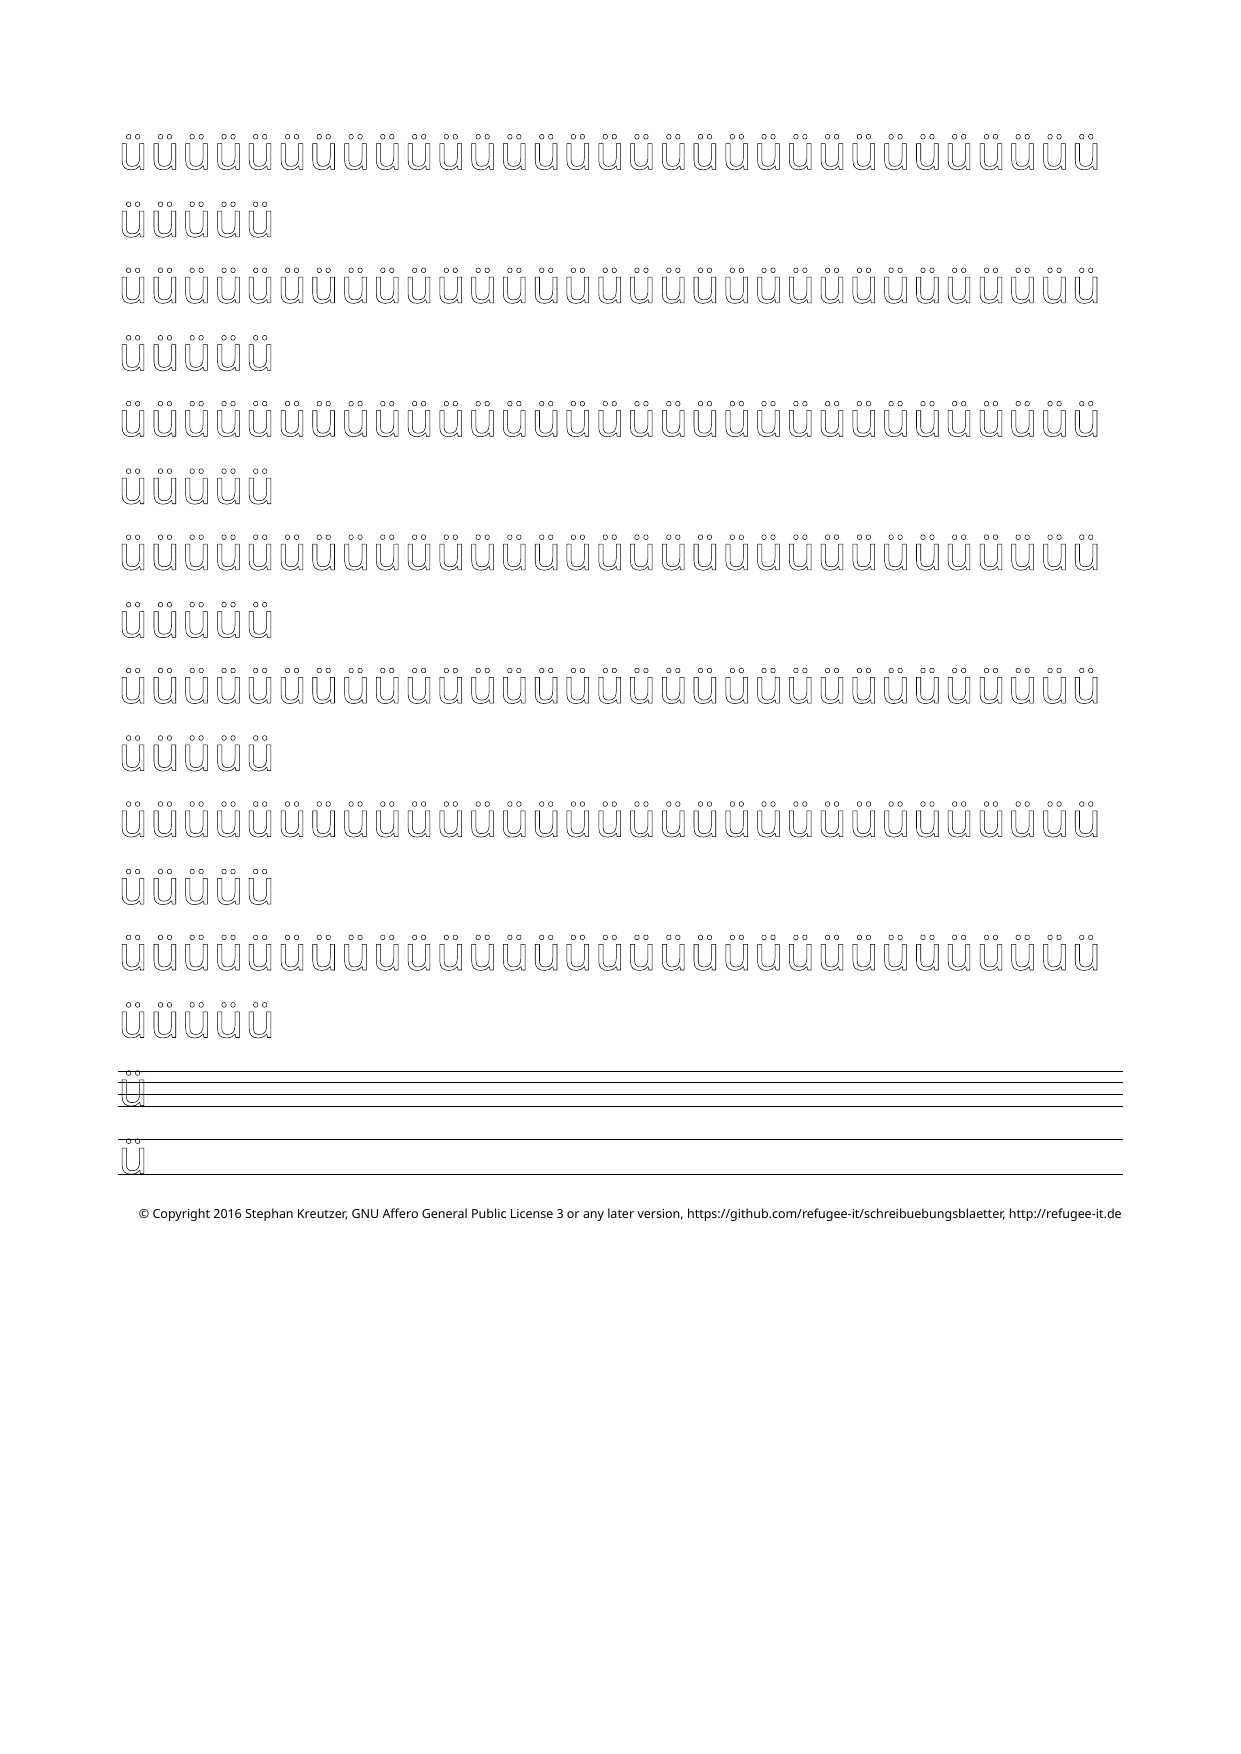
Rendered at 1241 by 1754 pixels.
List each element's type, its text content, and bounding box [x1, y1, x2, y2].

text ü [127, 1083, 139, 1094]
text [118, 1107, 1122, 1120]
text [145, 1095, 1122, 1106]
text [127, 1095, 139, 1102]
text [118, 1175, 1122, 1188]
text [118, 1120, 1122, 1139]
text ü ü ü ü ü ü ü ü ü ü ü ü ü ü ü ü ü ü ü ü ü ü ü ü ü ü ü ü ü ü ü ü ü ü ü ü [118, 785, 1122, 919]
text ü ü ü ü ü ü ü ü ü ü ü ü ü ü ü ü ü ü ü ü ü ü ü ü ü ü ü ü ü ü ü ü ü ü ü ü [118, 118, 1122, 252]
text [118, 1072, 1122, 1082]
text ü [118, 1140, 1122, 1174]
text [118, 1052, 1122, 1071]
text ü ü ü ü ü ü ü ü ü ü ü ü ü ü ü ü ü ü ü ü ü ü ü ü ü ü ü ü ü ü ü ü ü ü ü ü [118, 652, 1122, 785]
text © Copyright 2016 Stephan Kreutzer, GNU Affero General Public License 3 or any later version, https://github.com/refugee-it/schreibuebungsblaetter, http://refugee-it.de [118, 1206, 1122, 1223]
text ü ü ü ü ü ü ü ü ü ü ü ü ü ü ü ü ü ü ü ü ü ü ü ü ü ü ü ü ü ü ü ü ü ü ü ü [118, 518, 1122, 652]
text ü ü ü ü ü ü ü ü ü ü ü ü ü ü ü ü ü ü ü ü ü ü ü ü ü ü ü ü ü ü ü ü ü ü ü ü [118, 919, 1122, 1052]
text [145, 1083, 1122, 1094]
text ü ü ü ü ü ü ü ü ü ü ü ü ü ü ü ü ü ü ü ü ü ü ü ü ü ü ü ü ü ü ü ü ü ü ü ü [118, 252, 1122, 385]
text ü ü ü ü ü ü ü ü ü ü ü ü ü ü ü ü ü ü ü ü ü ü ü ü ü ü ü ü ü ü ü ü ü ü ü ü [118, 385, 1122, 518]
text [118, 1095, 125, 1106]
